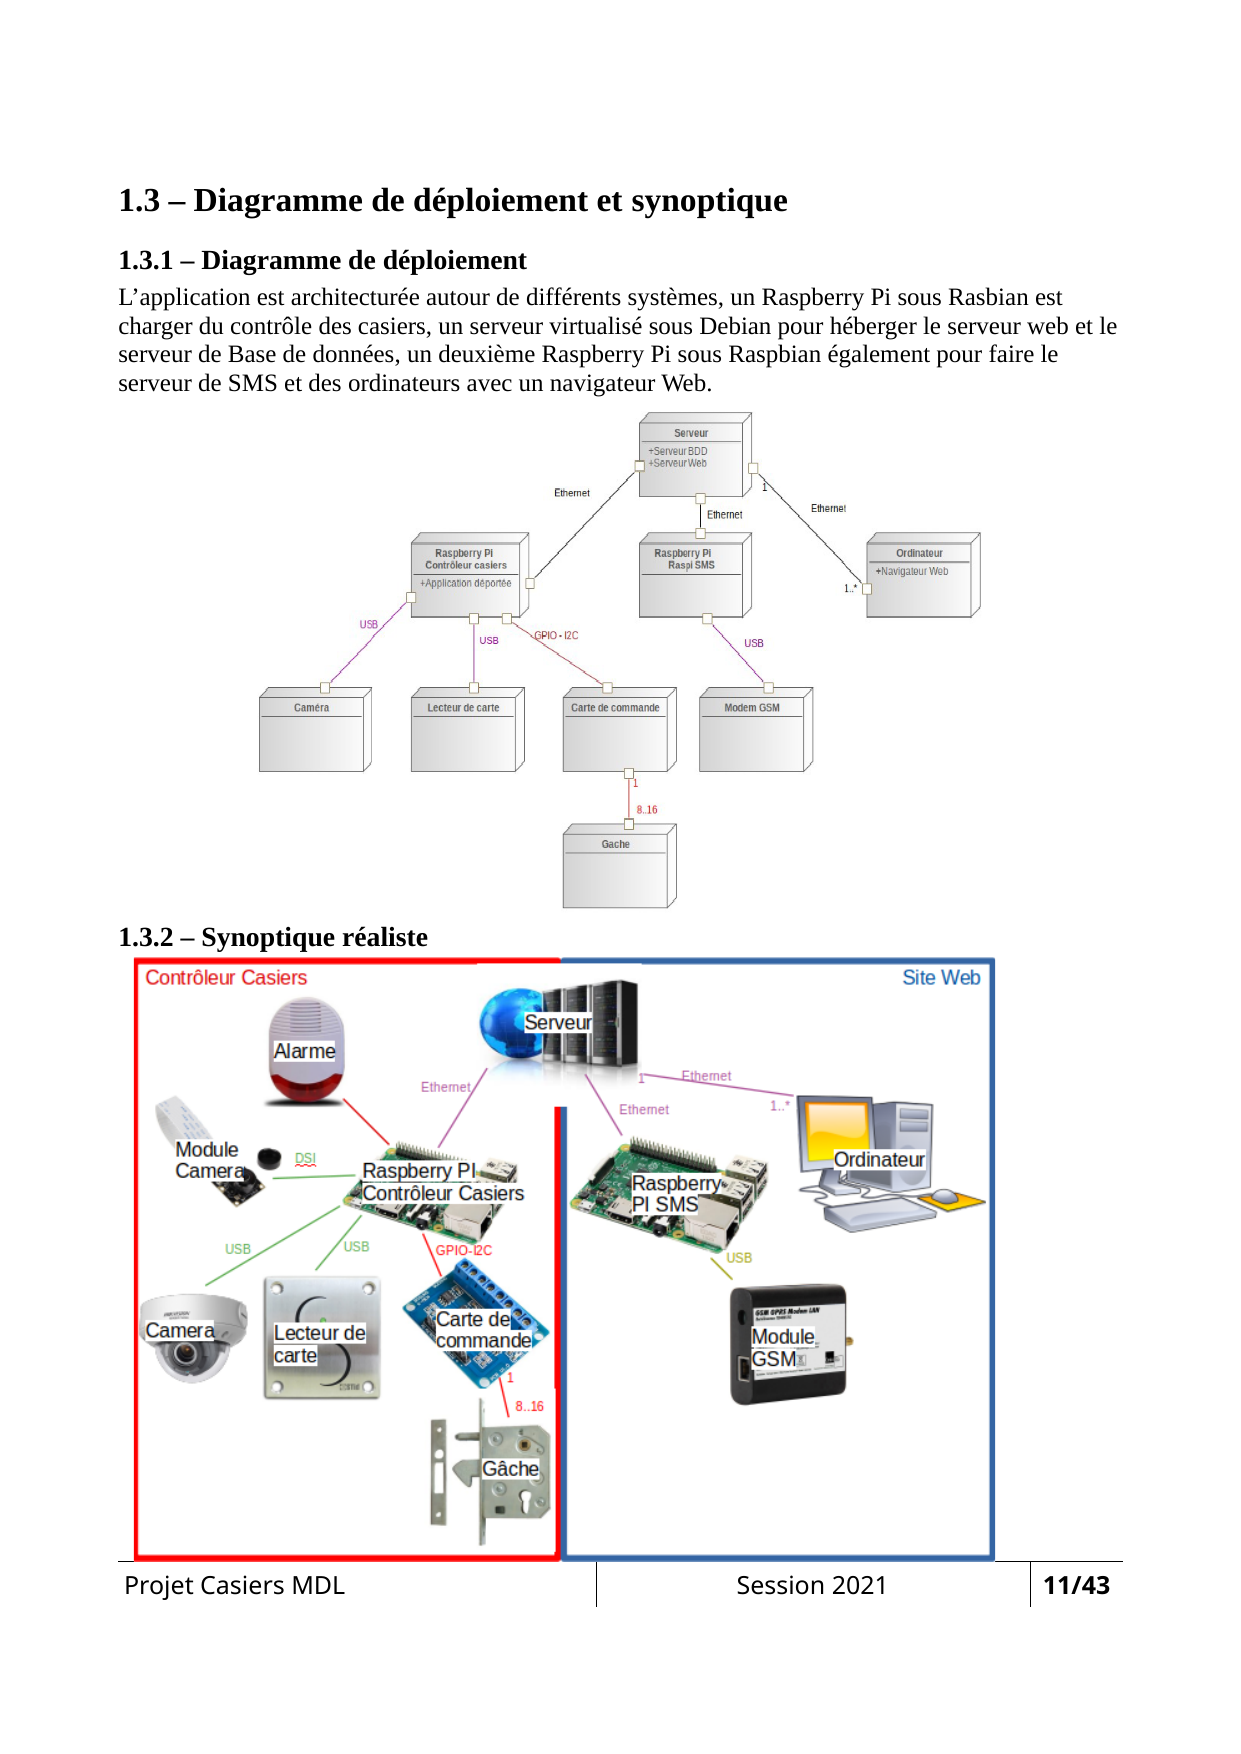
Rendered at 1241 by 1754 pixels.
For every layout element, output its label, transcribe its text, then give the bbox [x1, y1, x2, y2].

subtitle 1.3.1 – Diagramme de déploiement [118, 244, 1122, 276]
subtitle 1.3.2 – Synoptique réaliste [118, 920, 1122, 952]
text L’application est architecturée autour de différents systèmes, un Raspberry Pi sous Rasbian est charger du contrôle des casiers, un serveur virtualisé sous Debian pour héberger le serveur web et le serveur de Base de données, un deuxième Raspberry Pi sous Raspbian également pour faire le serveur de SMS et des ordinateurs avec un navigateur Web. [118, 282, 1122, 397]
picture [214, 407, 1004, 920]
picture [133, 956, 996, 1562]
subtitle 1.3 – Diagramme de déploiement et synoptique [118, 180, 1122, 219]
